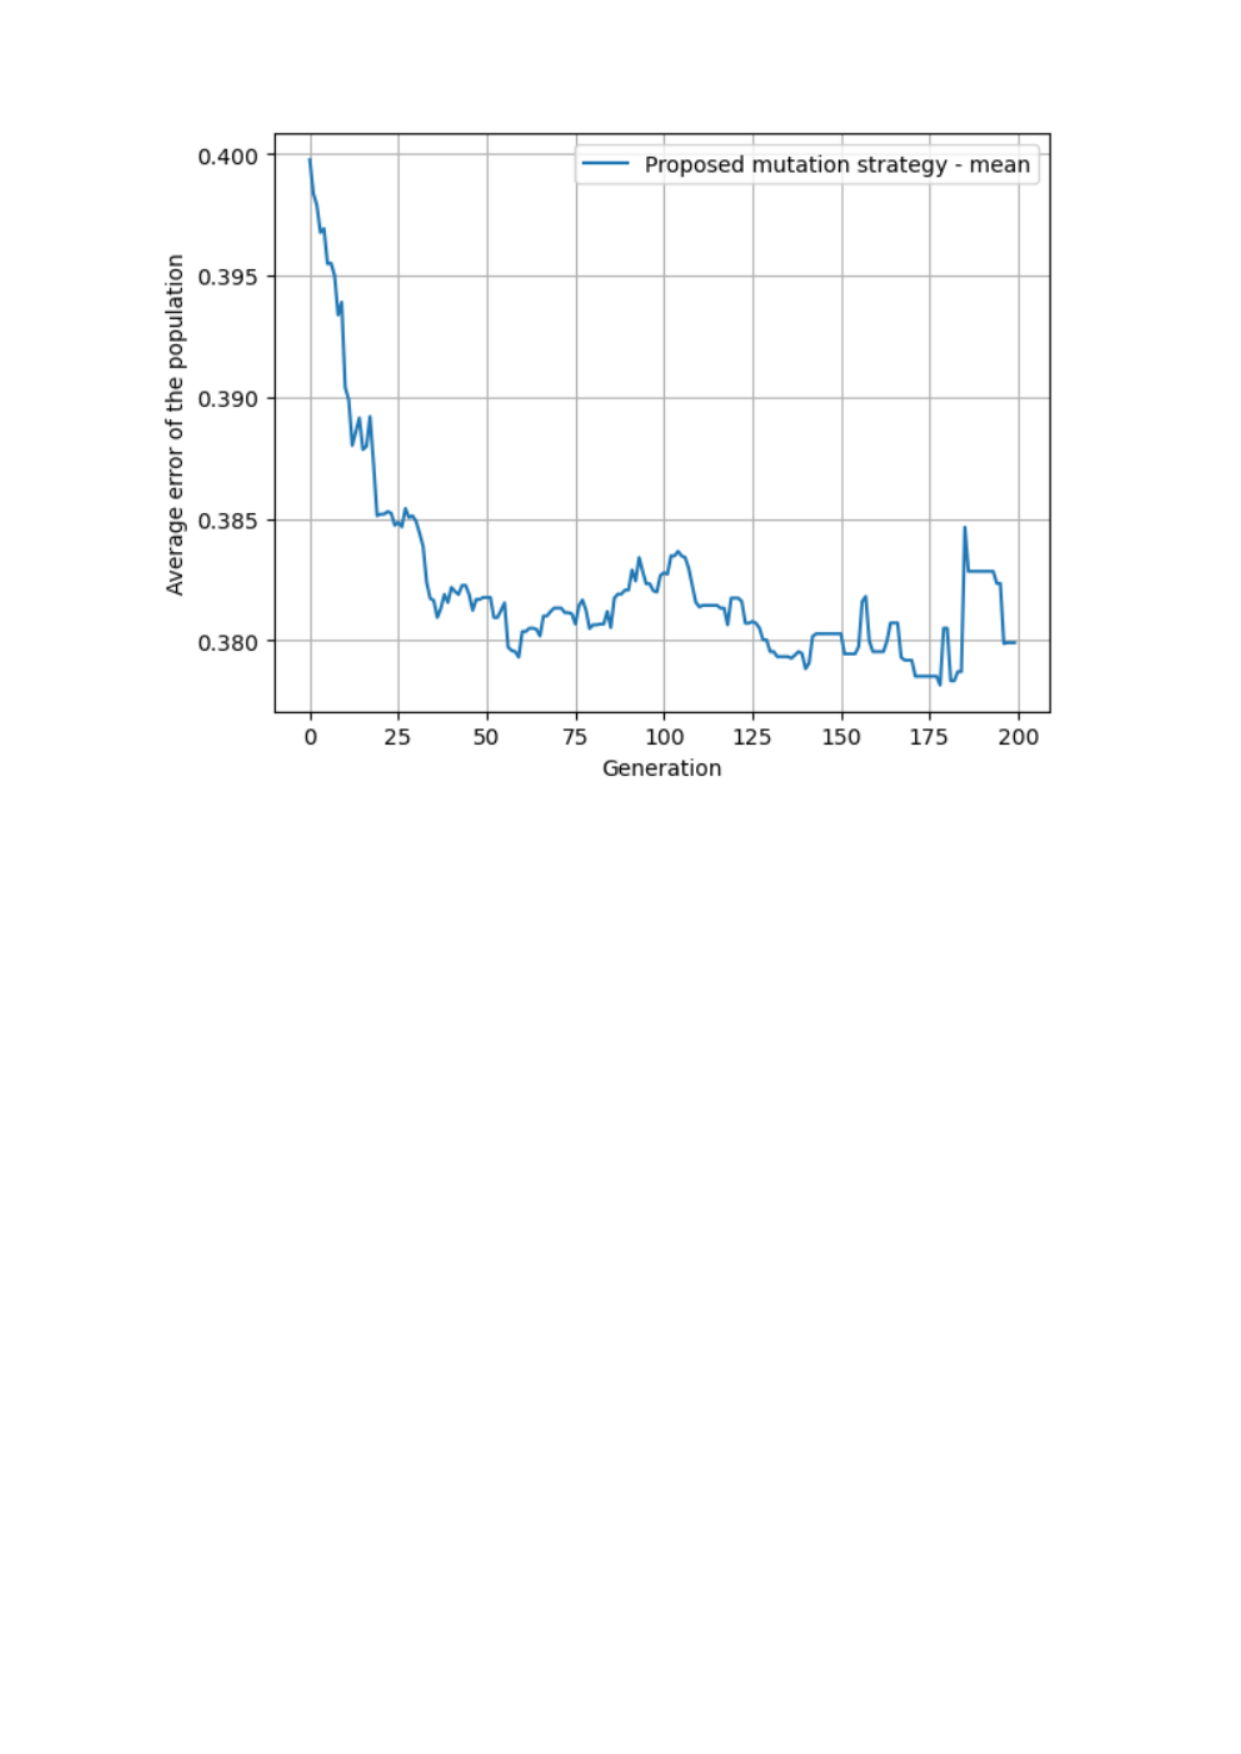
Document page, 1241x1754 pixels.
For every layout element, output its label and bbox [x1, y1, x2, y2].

picture [156, 118, 1084, 801]
